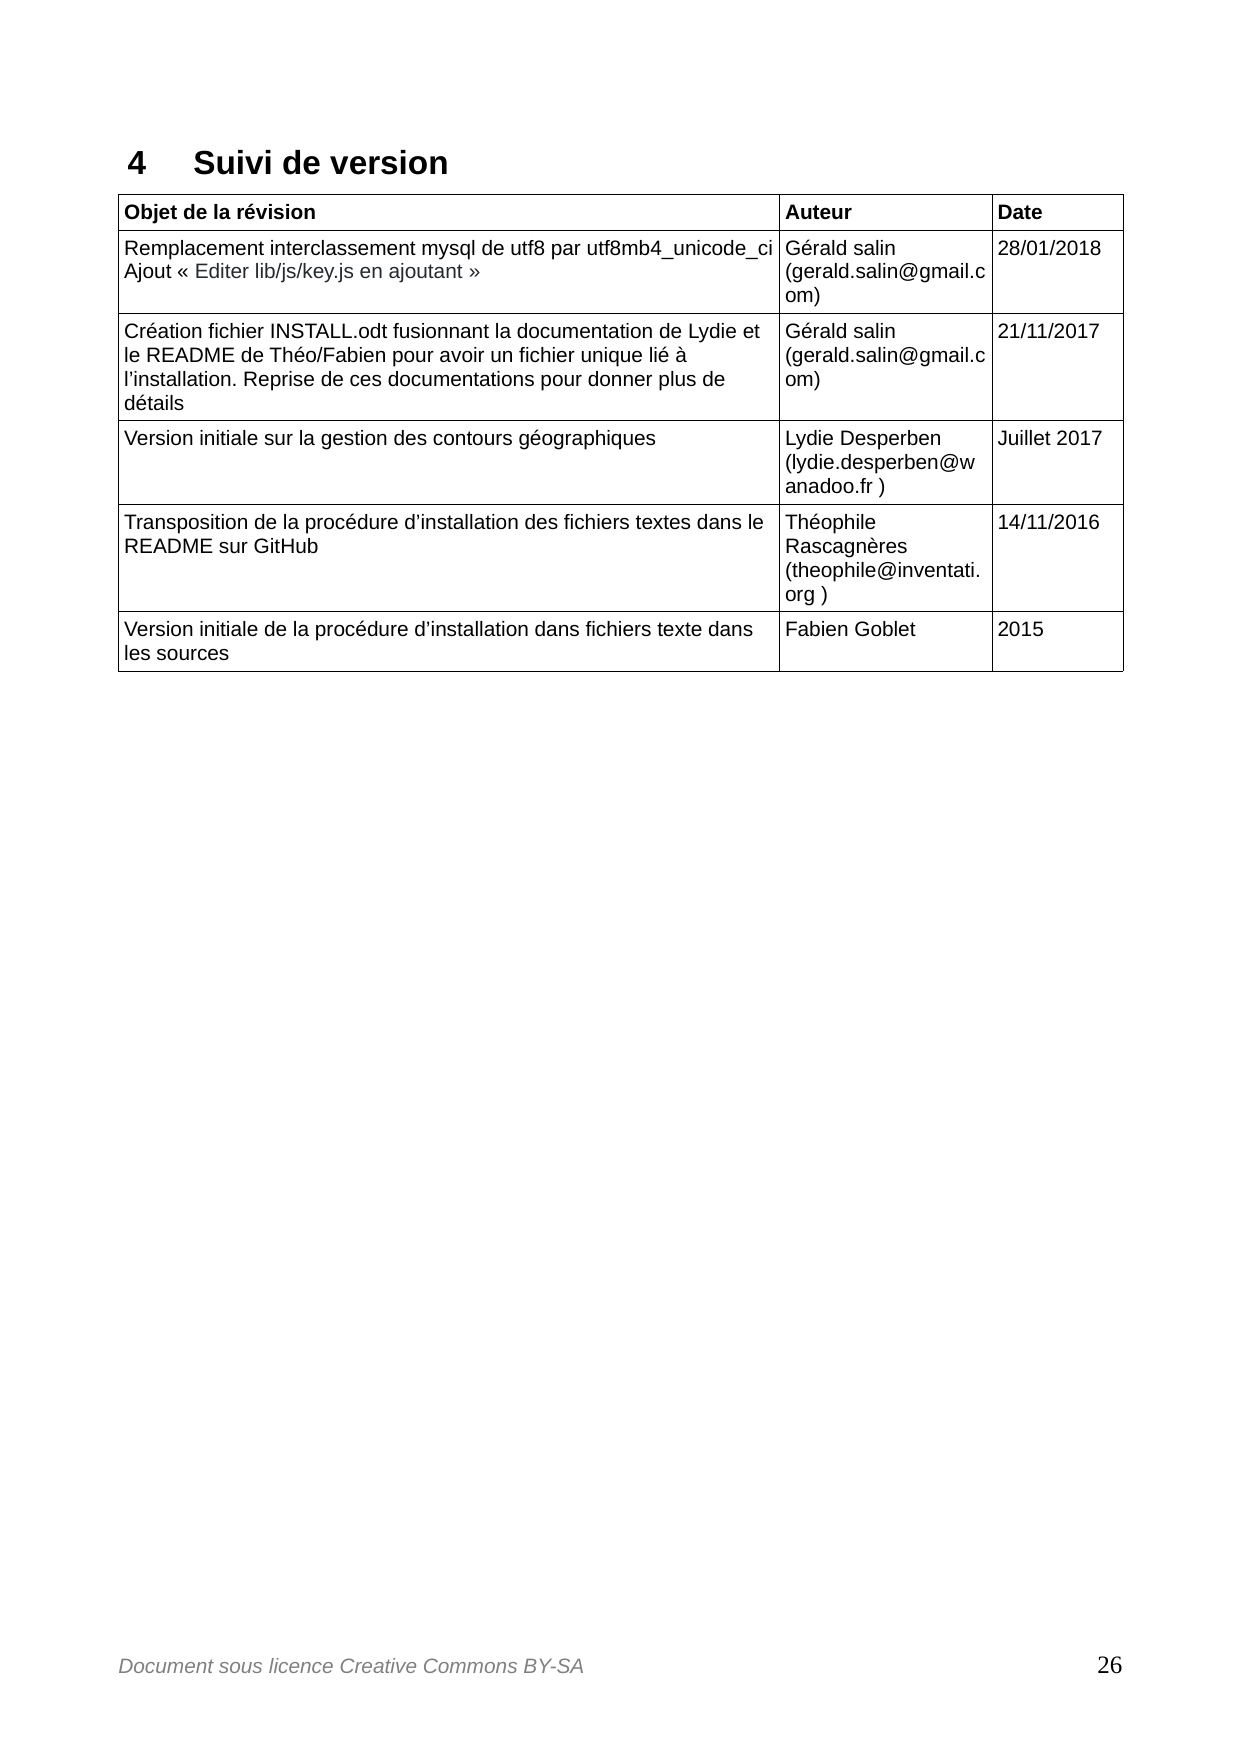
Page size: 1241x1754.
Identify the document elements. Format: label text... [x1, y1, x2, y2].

table_cell Version initiale sur la gestion des contours géographiques [119, 421, 779, 504]
table_cell 28/01/2018 [993, 231, 1123, 313]
table_header Auteur [780, 195, 992, 229]
table_cell Remplacement interclassement mysql de utf8 par utf8mb4_unicode_ci Ajout « Editer lib/js/key.js en ajoutant » [119, 231, 779, 313]
table_cell Gérald salin (gerald.salin@gmail.com) [780, 231, 992, 313]
table_header Objet de la révision [119, 195, 779, 229]
table_cell Création fichier INSTALL.odt fusionnant la documentation de Lydie et le README de Théo/Fabien pour avoir un fichier unique lié à l’installation. Reprise de ces documentations pour donner plus de détails [119, 314, 779, 420]
table_cell 21/11/2017 [993, 314, 1123, 420]
table_cell Fabien Goblet [780, 612, 992, 671]
table_cell 14/11/2016 [993, 505, 1123, 611]
table_cell Juillet 2017 [993, 421, 1123, 504]
table_cell Transposition de la procédure d’installation des fichiers textes dans le README sur GitHub [119, 505, 779, 611]
table_cell Version initiale de la procédure d’installation dans fichiers texte dans les sources [119, 612, 779, 671]
table_header Date [993, 195, 1123, 229]
table_cell Théophile Rascagnères (theophile@inventati.org ) [780, 505, 992, 611]
table_cell Lydie Desperben (lydie.desperben@wanadoo.fr ) [780, 421, 992, 504]
subtitle Suivi de version [118, 143, 1122, 182]
table_cell 2015 [993, 612, 1123, 671]
table_cell Gérald salin (gerald.salin@gmail.com) [780, 314, 992, 420]
